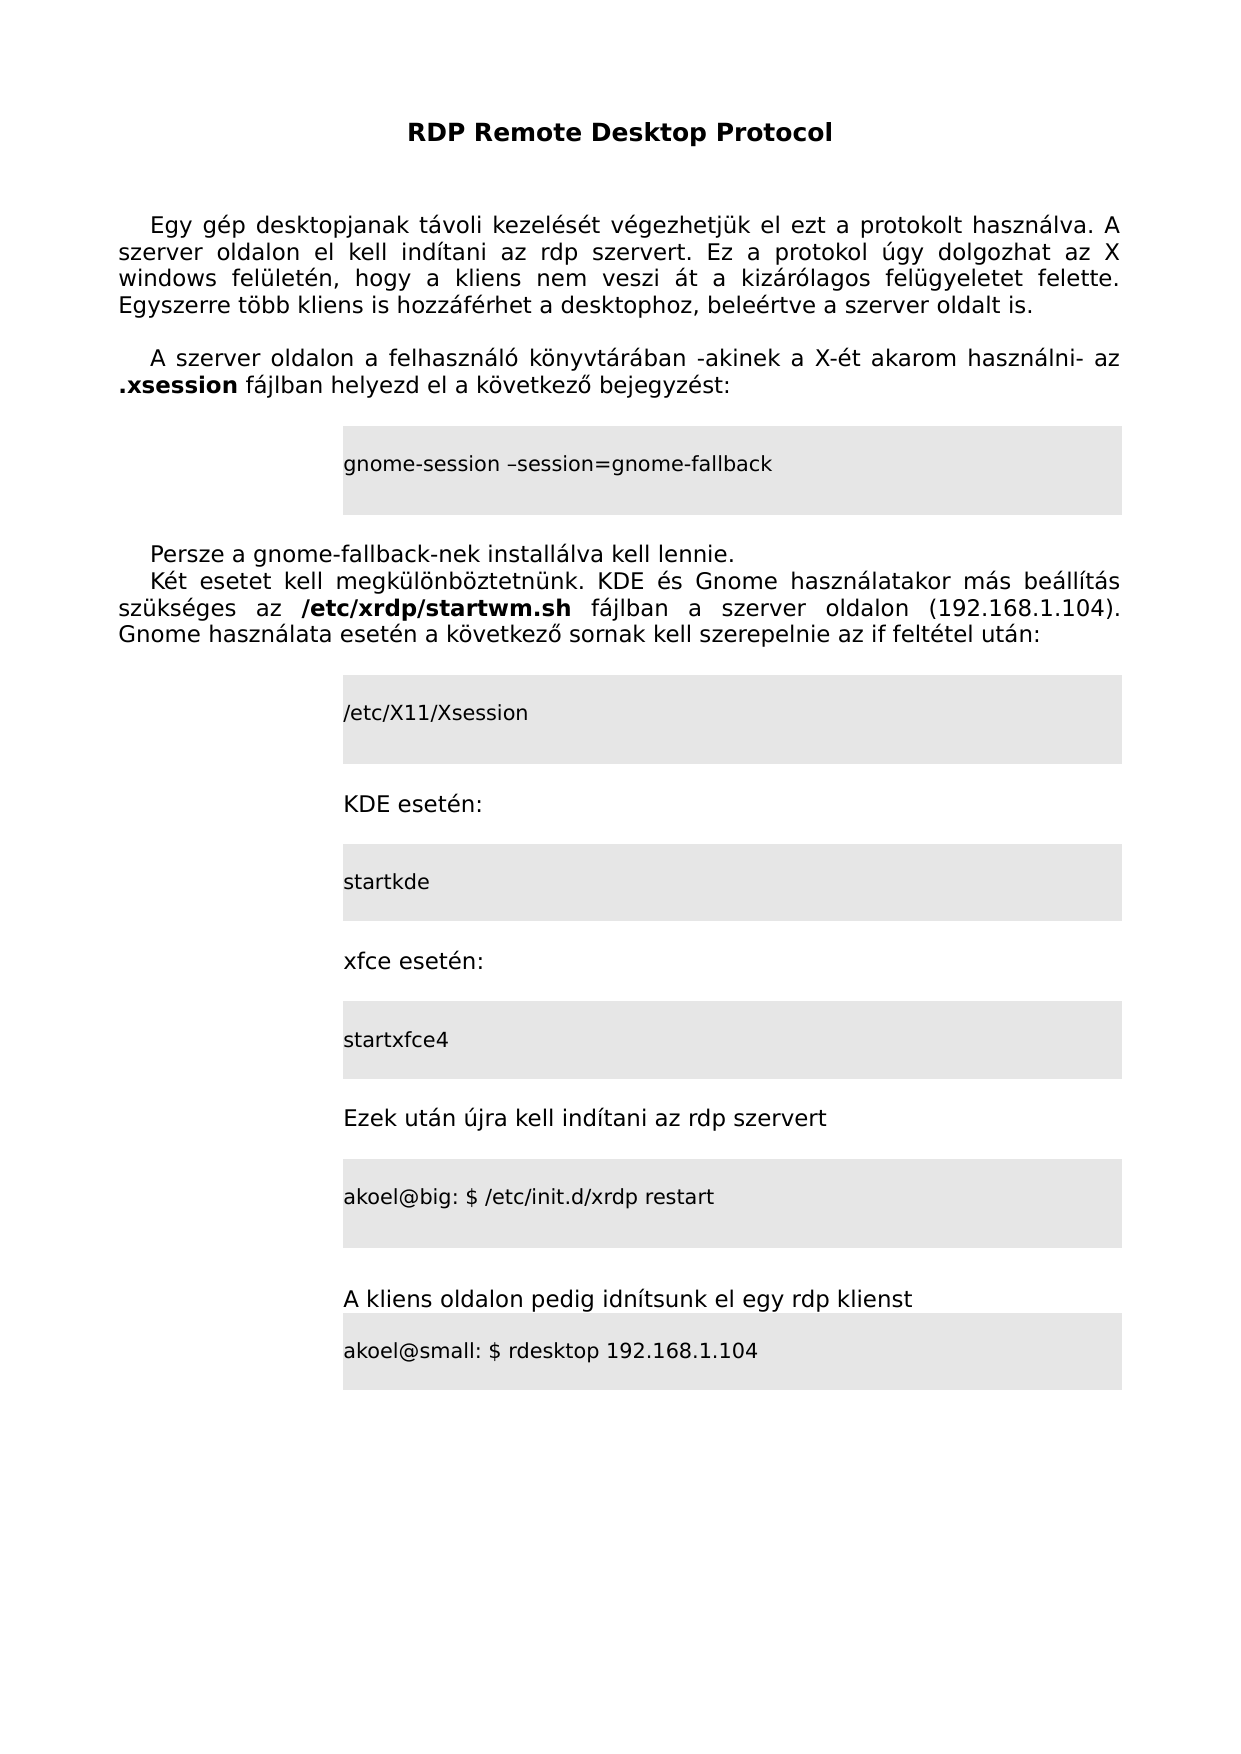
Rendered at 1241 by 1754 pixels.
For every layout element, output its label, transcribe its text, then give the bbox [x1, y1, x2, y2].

text akoel@big: $ /etc/init.d/xrdp restart [343, 1185, 1122, 1209]
text /etc/X11/Xsession [343, 701, 1122, 726]
text Persze a gnome-fallback-nek installálva kell lennie. [118, 542, 1122, 568]
text Ezek után újra kell indítani az rdp szervert [343, 1105, 1122, 1132]
text KDE esetén: [342, 791, 1122, 817]
text Egy gép desktopjanak távoli kezelését végezhetjük el ezt a protokolt használva. A szerver oldalon el kell indítani az rdp szervert. Ez a protokol úgy dolgozhat az X windows felületén, hogy a kliens nem veszi át a kizárólagos felügyeletet felette. Egyszerre több kliens is hozzáférhet a desktophoz, beleértve a szerver oldalt is. [118, 212, 1122, 319]
text gnome-session –session=gnome-fallback [343, 452, 1122, 477]
text xfce esetén: [342, 948, 1122, 975]
text RDP Remote Desktop Protocol [118, 118, 1122, 147]
text akoel@small: $ rdesktop 192.168.1.104 [343, 1339, 1122, 1364]
text A kliens oldalon pedig idnítsunk el egy rdp klienst [343, 1286, 1122, 1313]
text Két esetet kell megkülönböztetnünk. KDE és Gnome használatakor más beállítás szükséges az /etc/xrdp/startwm.sh fájlban a szerver oldalon (192.168.1.104). Gnome használata esetén a következő sornak kell szerepelnie az if feltétel után: [118, 568, 1122, 648]
text startkde [343, 870, 1122, 895]
text startxfce4 [343, 1028, 1122, 1052]
text A szerver oldalon a felhasználó könyvtárában -akinek a X-ét akarom használni- az .xsession fájlban helyezd el a következő bejegyzést: [118, 346, 1122, 399]
